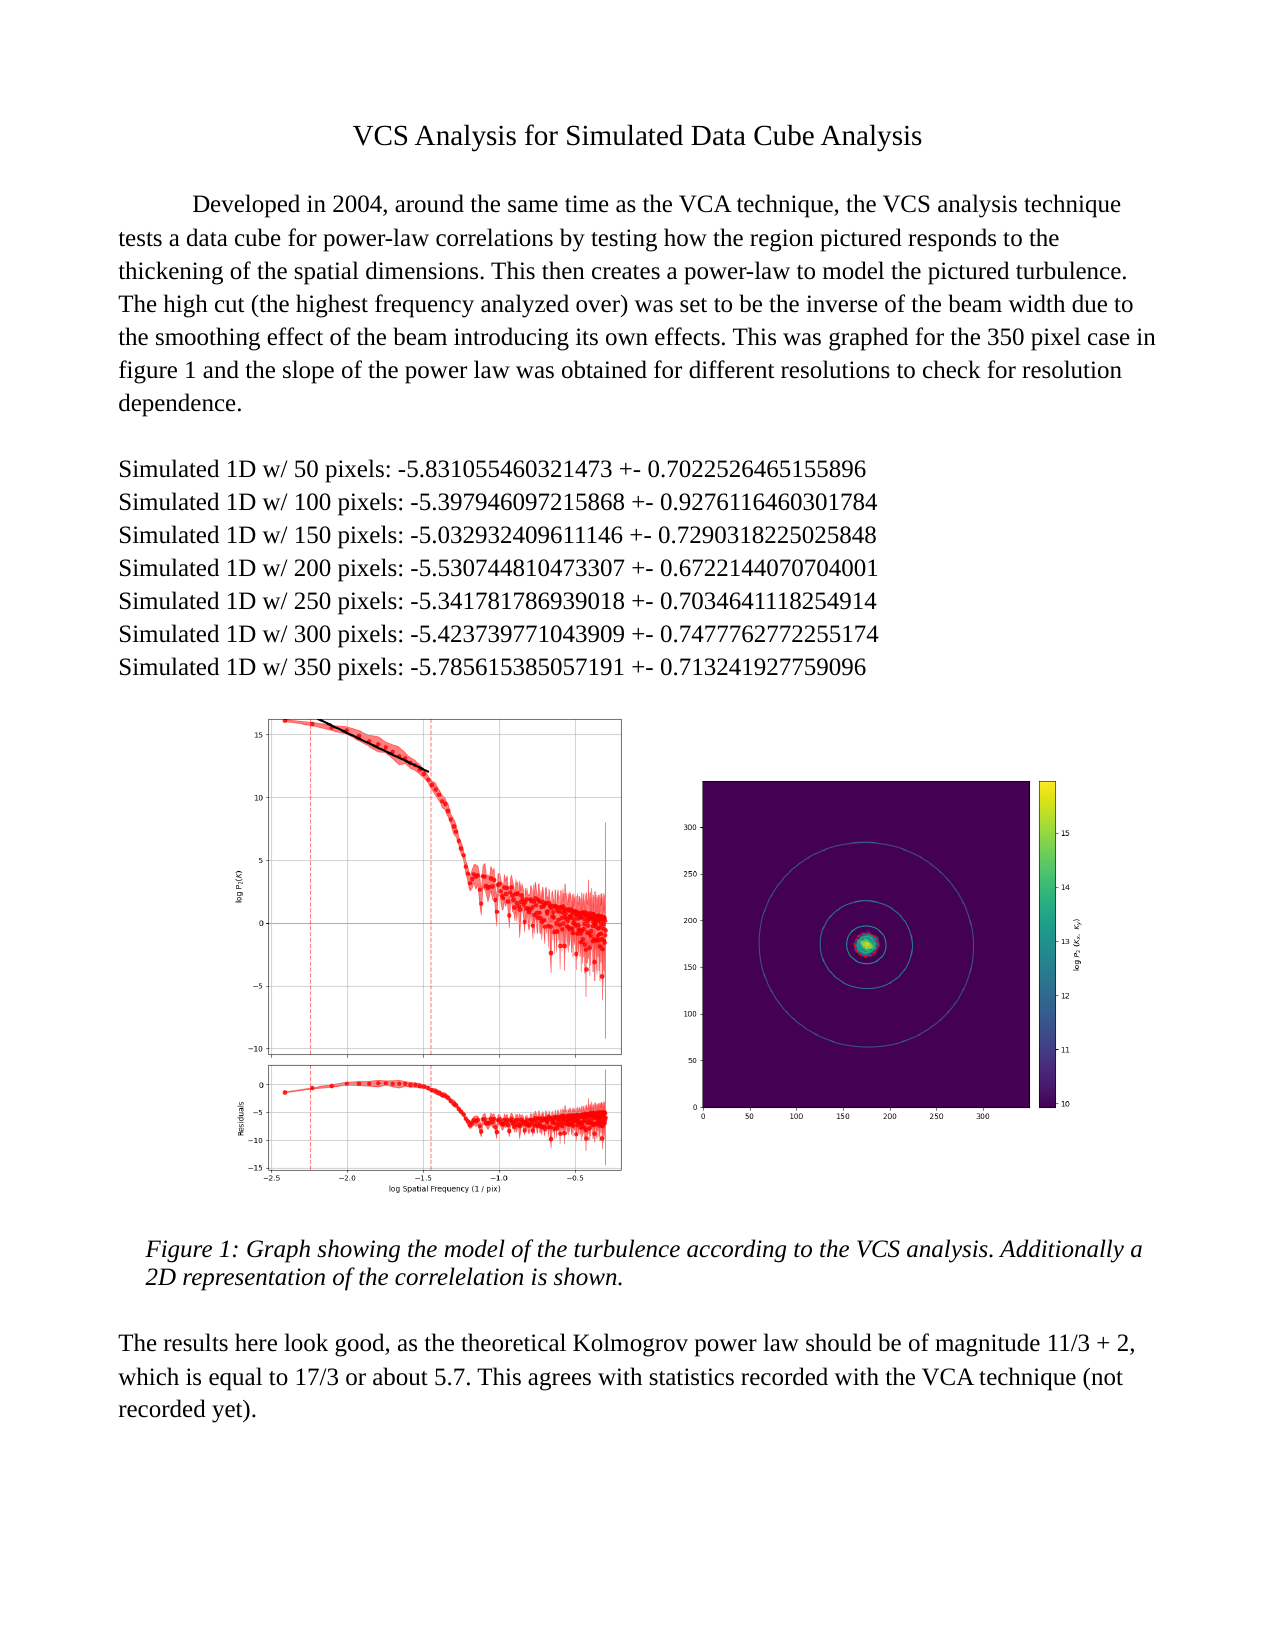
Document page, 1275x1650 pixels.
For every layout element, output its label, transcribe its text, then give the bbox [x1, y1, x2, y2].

text Figure 1: Graph showing the model of the turbulence according to the VCS analysis. Additionally a 2D representation of the correlelation is shown. [145, 1234, 1161, 1291]
text Simulated 1D w/ 50 pixels: -5.831055460321473 +- 0.7022526465155896 [118, 454, 1157, 483]
text Simulated 1D w/ 200 pixels: -5.530744810473307 +- 0.6722144070704001 [118, 553, 1157, 582]
picture [145, 702, 1162, 1234]
text The results here look good, as the theoretical Kolmogrov power law should be of magnitude 11/3 + 2, which is equal to 17/3 or about 5.7. This agrees with statistics recorded with the VCA technique (not recorded yet). [118, 1328, 1157, 1423]
text Simulated 1D w/ 100 pixels: -5.397946097215868 +- 0.9276116460301784 [118, 487, 1157, 516]
text Simulated 1D w/ 350 pixels: -5.785615385057191 +- 0.713241927759096 [118, 652, 1157, 681]
text Simulated 1D w/ 300 pixels: -5.423739771043909 +- 0.7477762772255174 [118, 619, 1157, 648]
text Developed in 2004, around the same time as the VCA technique, the VCS analysis technique tests a data cube for power-law correlations by testing how the region pictured responds to the thickening of the spatial dimensions. This then creates a power-law to model the pictured turbulence. The high cut (the highest frequency analyzed over) was set to be the inverse of the beam width due to the smoothing effect of the beam introducing its own effects. This was graphed for the 350 pixel case in figure 1 and the slope of the power law was obtained for different resolutions to check for resolution dependence. [118, 185, 1157, 417]
text Simulated 1D w/ 150 pixels: -5.032932409611146 +- 0.7290318225025848 [118, 520, 1157, 549]
text VCS Analysis for Simulated Data Cube Analysis [118, 118, 1157, 152]
text Simulated 1D w/ 250 pixels: -5.341781786939018 +- 0.7034641118254914 [118, 586, 1157, 615]
